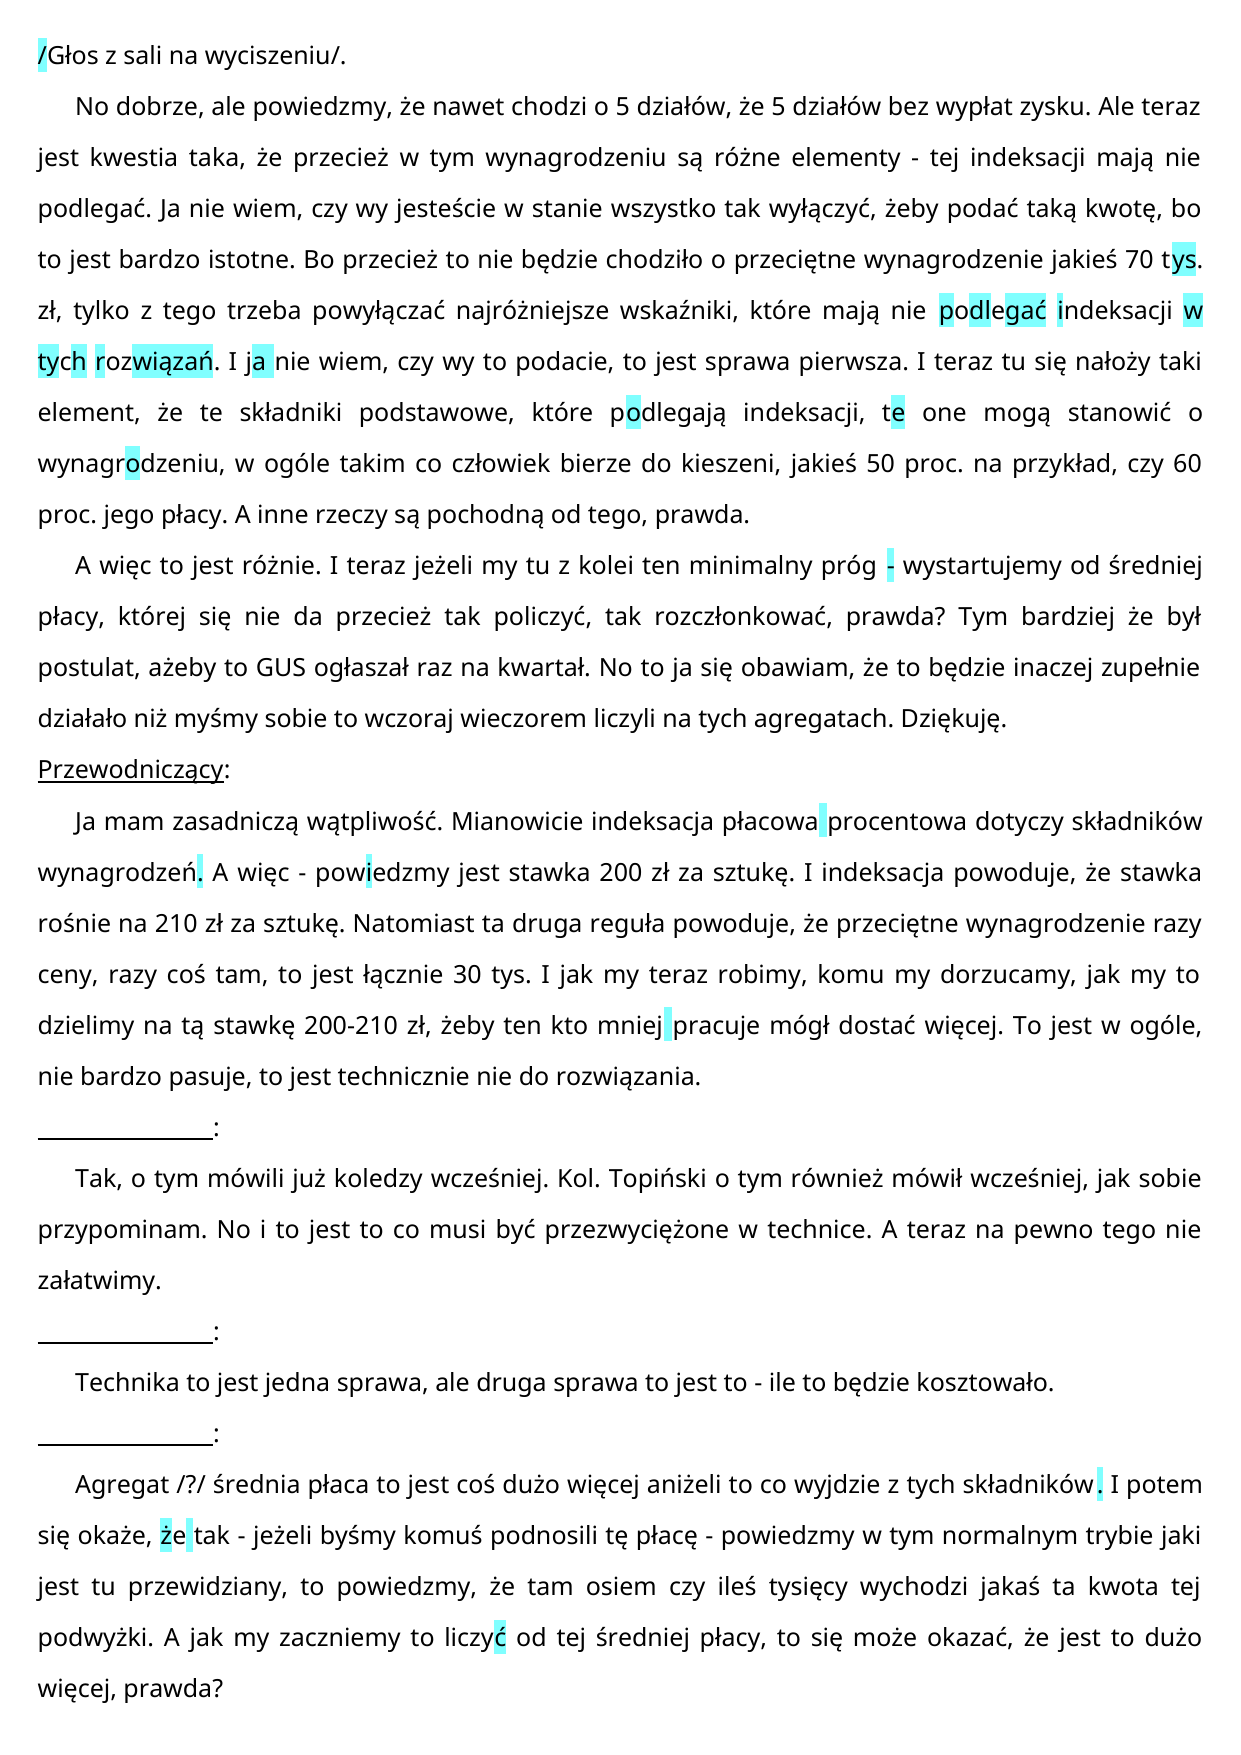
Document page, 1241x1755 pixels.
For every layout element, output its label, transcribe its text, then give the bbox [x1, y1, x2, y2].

text : [37, 1109, 1203, 1143]
text A więc to jest różnie. I teraz jeżeli my tu z kolei ten minimalny próg - wystartujemy od średniej płacy, której się nie da przecież tak policzyć, tak rozczłonkować, prawda? Tym bardziej że był postulat, ażeby to GUS ogłaszał raz na kwartał. No to ja się obawiam, że to będzie inaczej zupełnie działało niż myśmy sobie to wczoraj wieczorem liczyli na tych agregatach. Dziękuję. [37, 548, 1203, 735]
text : [37, 1416, 1203, 1450]
text Agregat /?/ średnia płaca to jest coś dużo więcej aniżeli to co wyjdzie z tych składników. I potem się okaże, że tak - jeżeli byśmy komuś podnosili tę płacę - powiedzmy w tym normalnym trybie jaki jest tu przewidziany, to powiedzmy, że tam osiem czy ileś tysięcy wychodzi jakaś ta kwota tej podwyżki. A jak my zaczniemy to liczyć od tej średniej płacy, to się może okazać, że jest to dużo więcej, prawda? [37, 1467, 1203, 1705]
text Przewodniczący: [37, 752, 1203, 786]
text Tak, o tym mówili już koledzy wcześniej. Kol. Topiński o tym również mówił wcześniej, jak sobie przypominam. No i to jest to co musi być przezwyciężone w technice. A teraz na pewno tego nie załatwimy. [37, 1160, 1203, 1297]
text /Głos z sali na wyciszeniu/. [37, 37, 1203, 72]
text : [37, 1313, 1203, 1348]
text Technika to jest jedna sprawa, ale druga sprawa to jest to - ile to będzie kosztowało. [37, 1364, 1203, 1399]
text No dobrze, ale powiedzmy, że nawet chodzi o 5 działów, że 5 działów bez wypłat zysku. Ale teraz jest kwestia taka, że przecież w tym wynagrodzeniu są różne elementy - tej indeksacji mają nie podlegać. Ja nie wiem, czy wy jesteście w stanie wszystko tak wyłączyć, żeby podać taką kwotę, bo to jest bardzo istotne. Bo przecież to nie będzie chodziło o przeciętne wynagrodzenie jakieś 70 tys. zł, tylko z tego trzeba powyłączać najróżniejsze wskaźniki, które mają nie podlegać indeksacji w tych rozwiązań. I ja nie wiem, czy wy to podacie, to jest sprawa pierwsza. I teraz tu się nałoży taki element, że te składniki podstawowe, które podlegają indeksacji, te one mogą stanowić o wynagrodzeniu, w ogóle takim co człowiek bierze do kieszeni, jakieś 50 proc. na przykład, czy 60 proc. jego płacy. A inne rzeczy są pochodną od tego, prawda. [37, 88, 1203, 531]
text Ja mam zasadniczą wątpliwość. Mianowicie indeksacja płacowa procentowa dotyczy składników wynagrodzeń. A więc - powiedzmy jest stawka 200 zł za sztukę. I indeksacja powoduje, że stawka rośnie na 210 zł za sztukę. Natomiast ta druga reguła powoduje, że przeciętne wynagrodzenie razy ceny, razy coś tam, to jest łącznie 30 tys. I jak my teraz robimy, komu my dorzucamy, jak my to dzielimy na tą stawkę 200-210 zł, żeby ten kto mniej pracuje mógł dostać więcej. To jest w ogóle, nie bardzo pasuje, to jest technicznie nie do rozwiązania. [37, 803, 1203, 1092]
